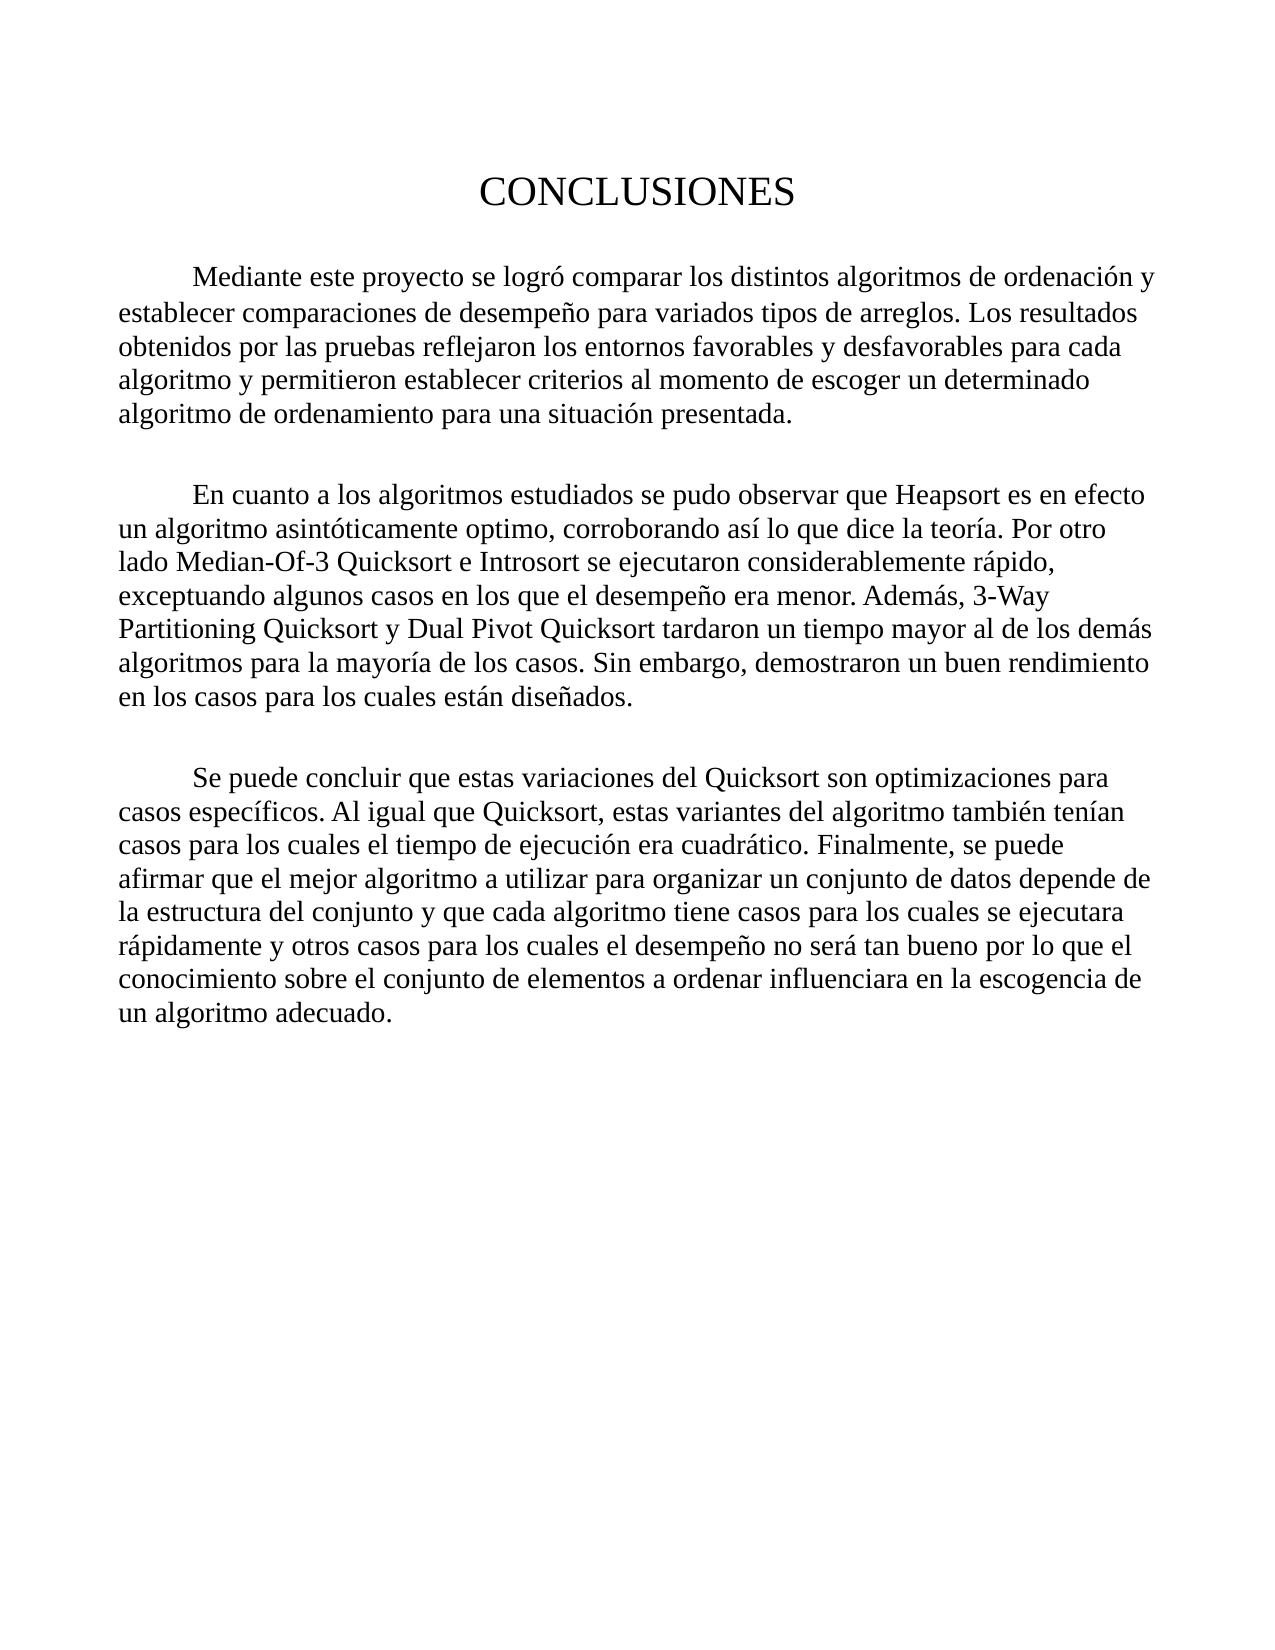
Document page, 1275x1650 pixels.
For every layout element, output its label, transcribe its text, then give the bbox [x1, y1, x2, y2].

text Se puede concluir que estas variaciones del Quicksort son optimizaciones para casos específicos. Al igual que Quicksort, estas variantes del algoritmo también tenían casos para los cuales el tiempo de ejecución era cuadrático. Finalmente, se puede afirmar que el mejor algoritmo a utilizar para organizar un conjunto de datos depende de la estructura del conjunto y que cada algoritmo tiene casos para los cuales se ejecutara rápidamente y otros casos para los cuales el desempeño no será tan bueno por lo que el conocimiento sobre el conjunto de elementos a ordenar influenciara en la escogencia de un algoritmo adecuado. [118, 760, 1157, 1028]
text CONCLUSIONES [118, 166, 1157, 214]
text En cuanto a los algoritmos estudiados se pudo observar que Heapsort es en efecto un algoritmo asintóticamente optimo, corroborando así lo que dice la teoría. Por otro lado Median-Of-3 Quicksort e Introsort se ejecutaron considerablemente rápido, exceptuando algunos casos en los que el desempeño era menor. Además, 3-Way Partitioning Quicksort y Dual Pivot Quicksort tardaron un tiempo mayor al de los demás algoritmos para la mayoría de los casos. Sin embargo, demostraron un buen rendimiento en los casos para los cuales están diseñados. [118, 477, 1157, 712]
text Mediante este proyecto se logró comparar los distintos algoritmos de ordenación y establecer comparaciones de desempeño para variados tipos de arreglos. Los resultados obtenidos por las pruebas reflejaron los entornos favorables y desfavorables para cada algoritmo y permitieron establecer criterios al momento de escoger un determinado algoritmo de ordenamiento para una situación presentada. [118, 247, 1157, 429]
